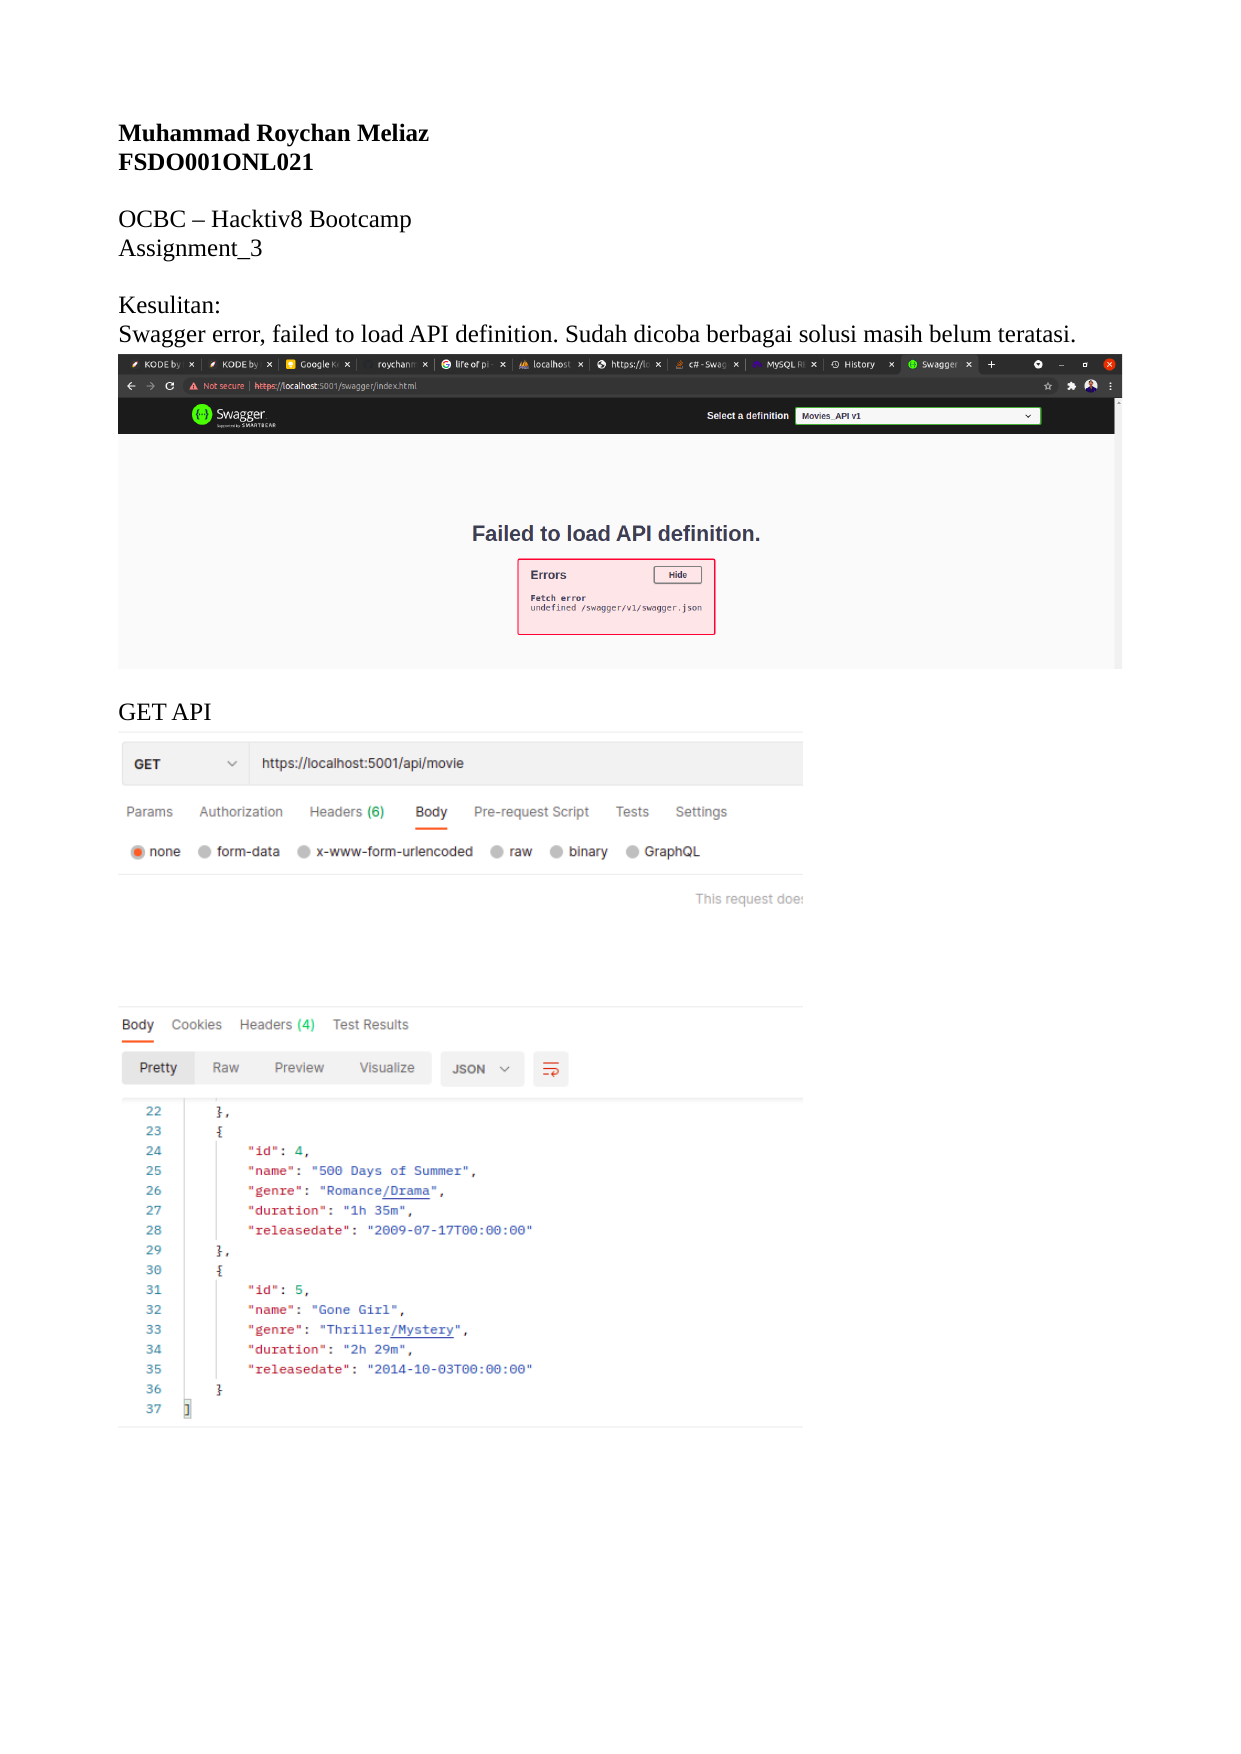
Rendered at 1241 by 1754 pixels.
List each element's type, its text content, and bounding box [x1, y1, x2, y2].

text [118, 355, 1122, 668]
text Kesulitan: Swagger error, failed to load API definition. Sudah dicoba berbagai solusi masih belum teratasi. [118, 291, 1122, 354]
text FSDO001ONL021 [118, 147, 1122, 176]
text OCBC – Hacktiv8 Bootcamp [118, 204, 1122, 233]
picture [118, 726, 600, 1437]
text Muhammad Roychan Meliaz [118, 118, 1122, 147]
text Assignment_3 [118, 233, 1122, 262]
text GET API [118, 697, 1122, 726]
